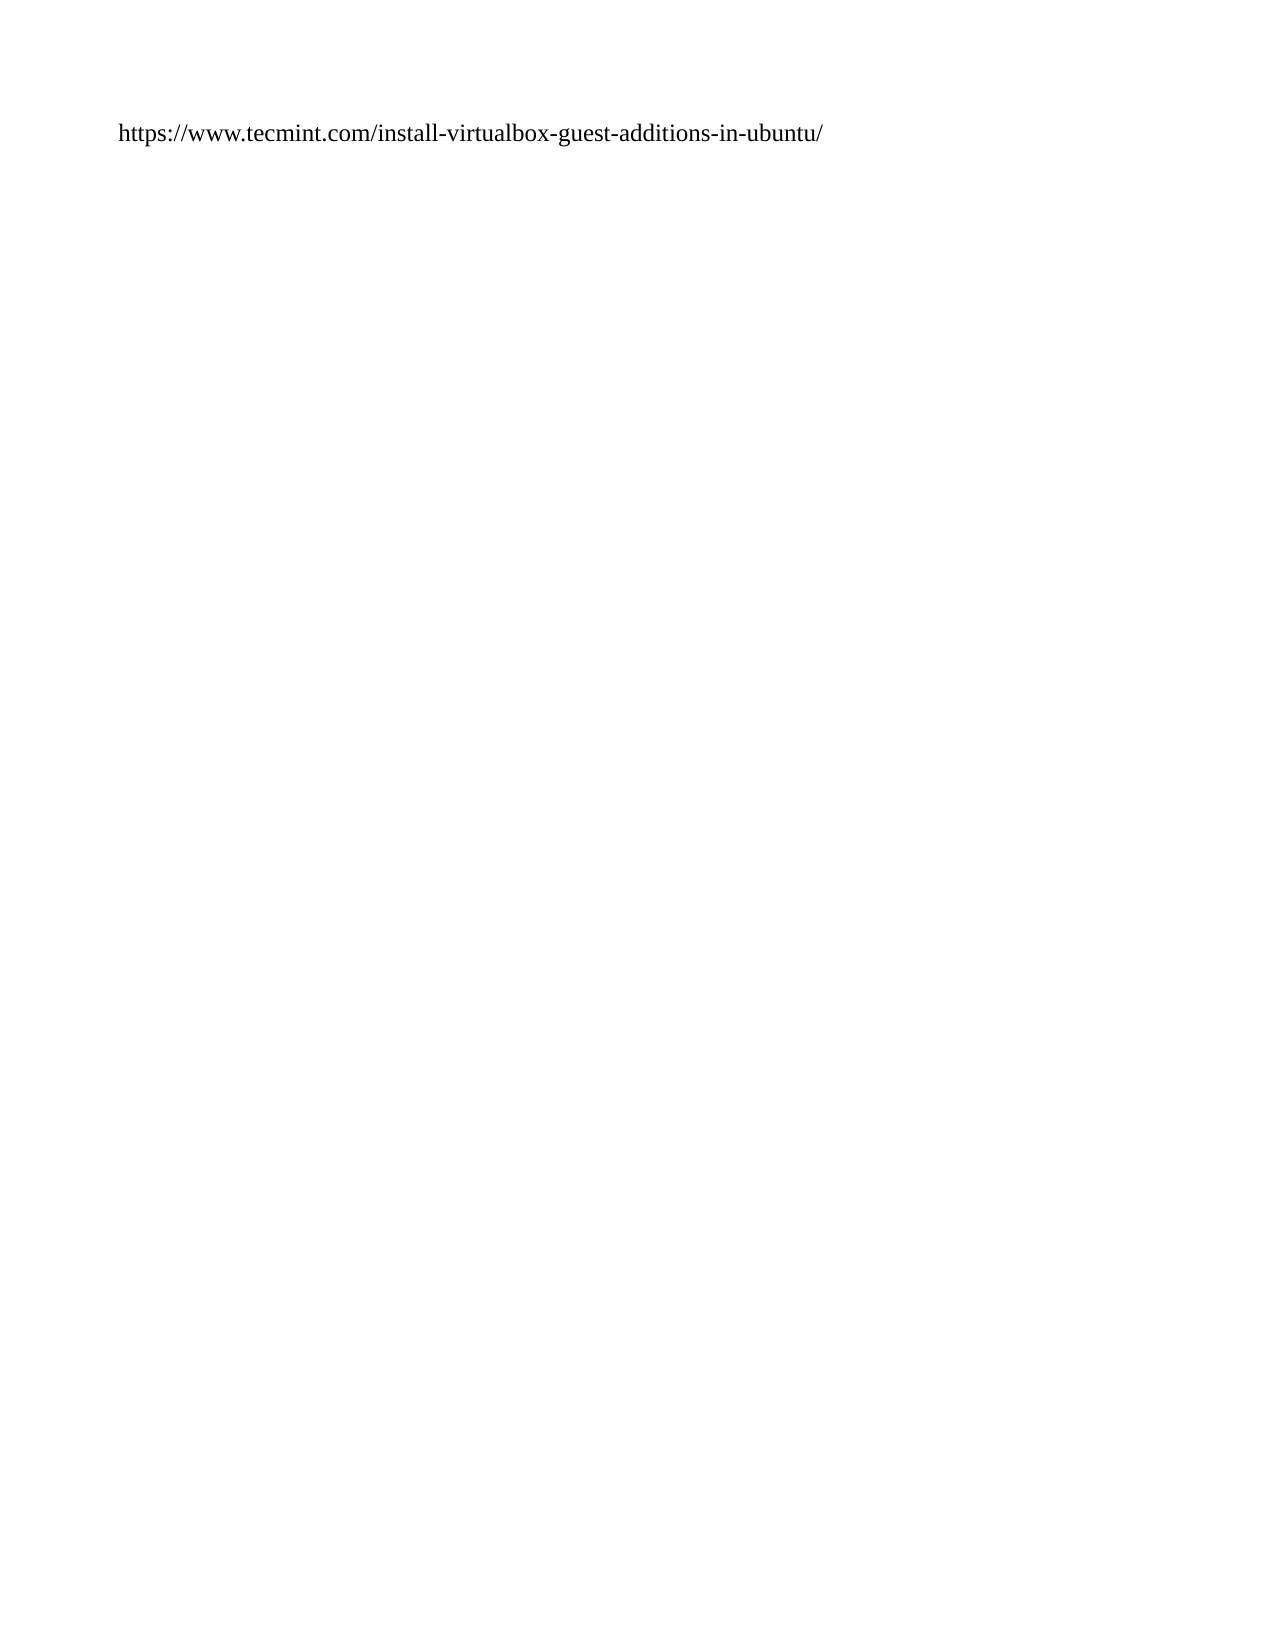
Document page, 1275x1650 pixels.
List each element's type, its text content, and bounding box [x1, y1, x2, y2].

text https://www.tecmint.com/install-virtualbox-guest-additions-in-ubuntu/ [118, 118, 1157, 147]
